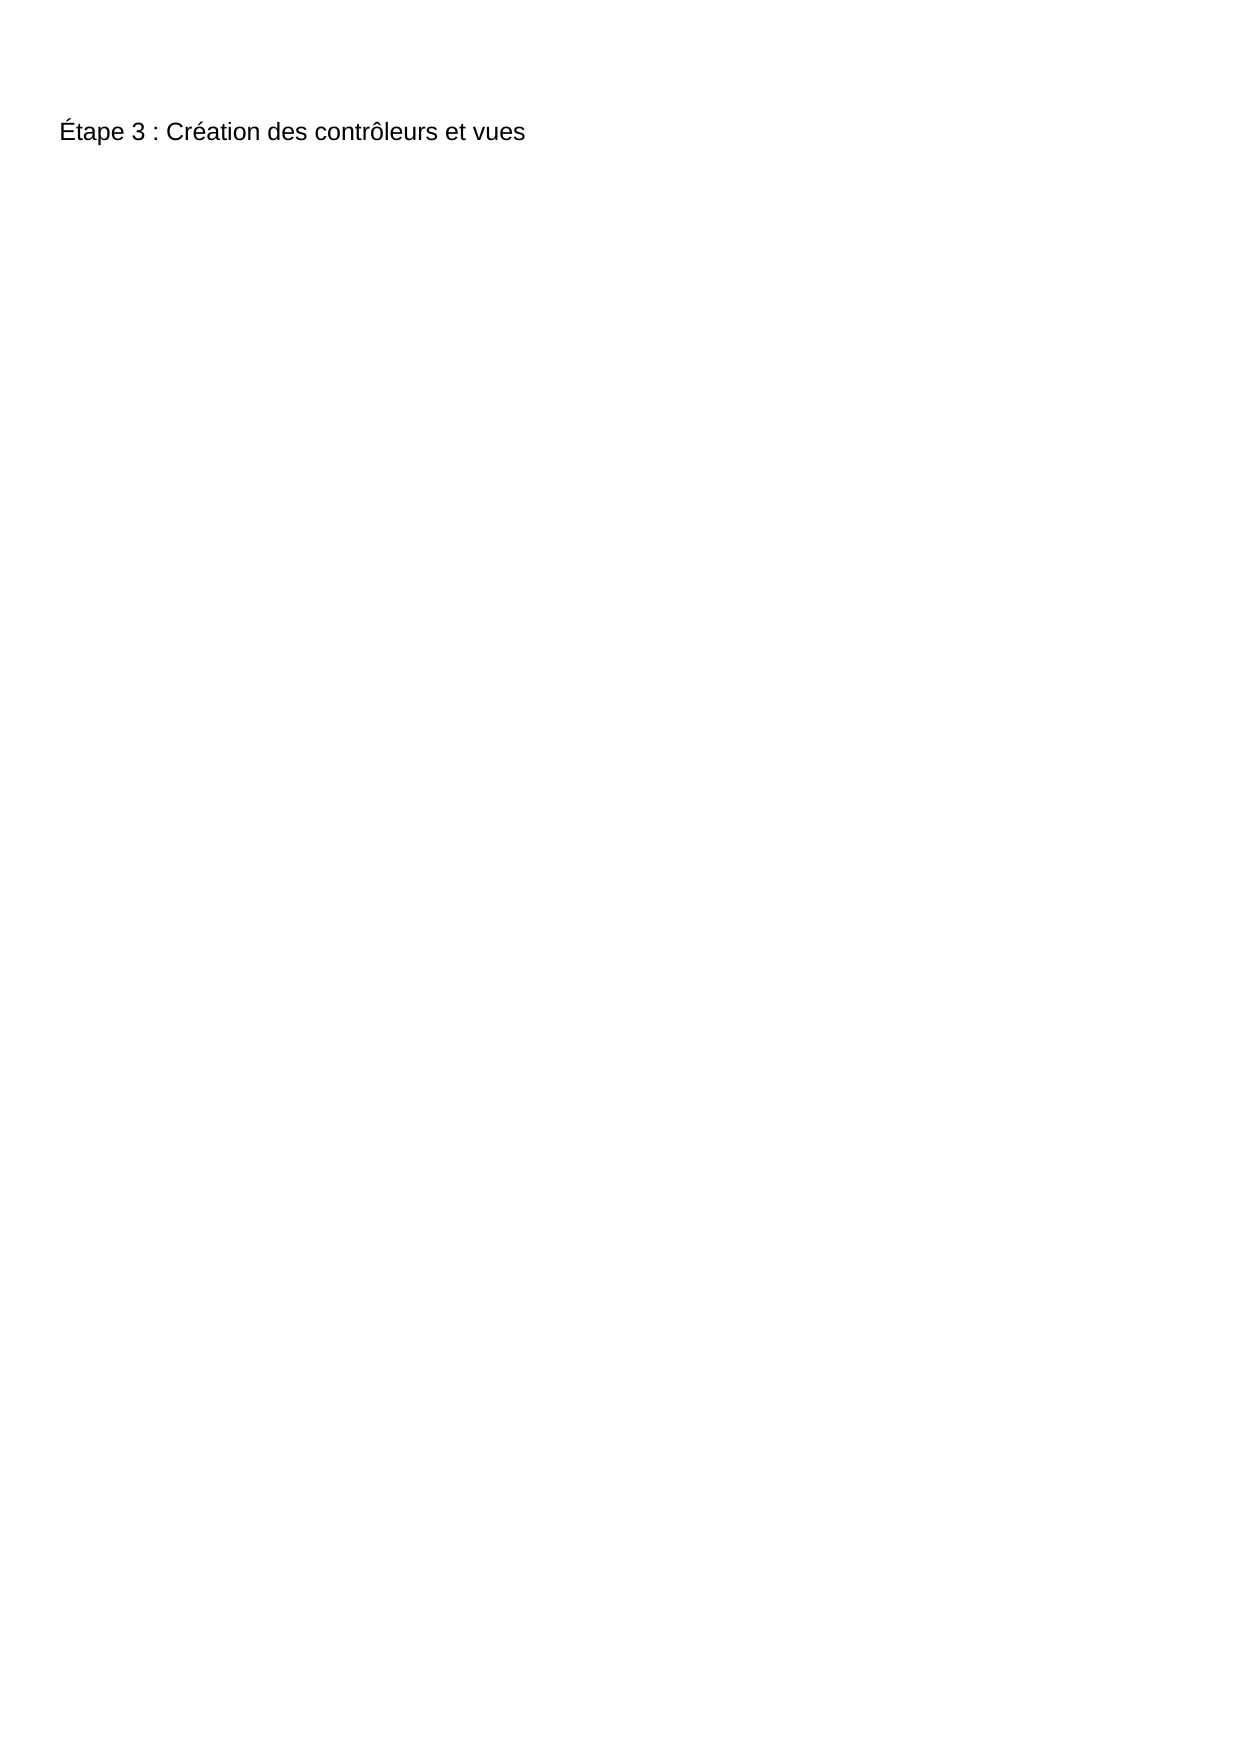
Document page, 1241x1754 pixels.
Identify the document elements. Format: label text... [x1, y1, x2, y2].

text Étape 3 : Création des contrôleurs et vues [59, 117, 1181, 145]
